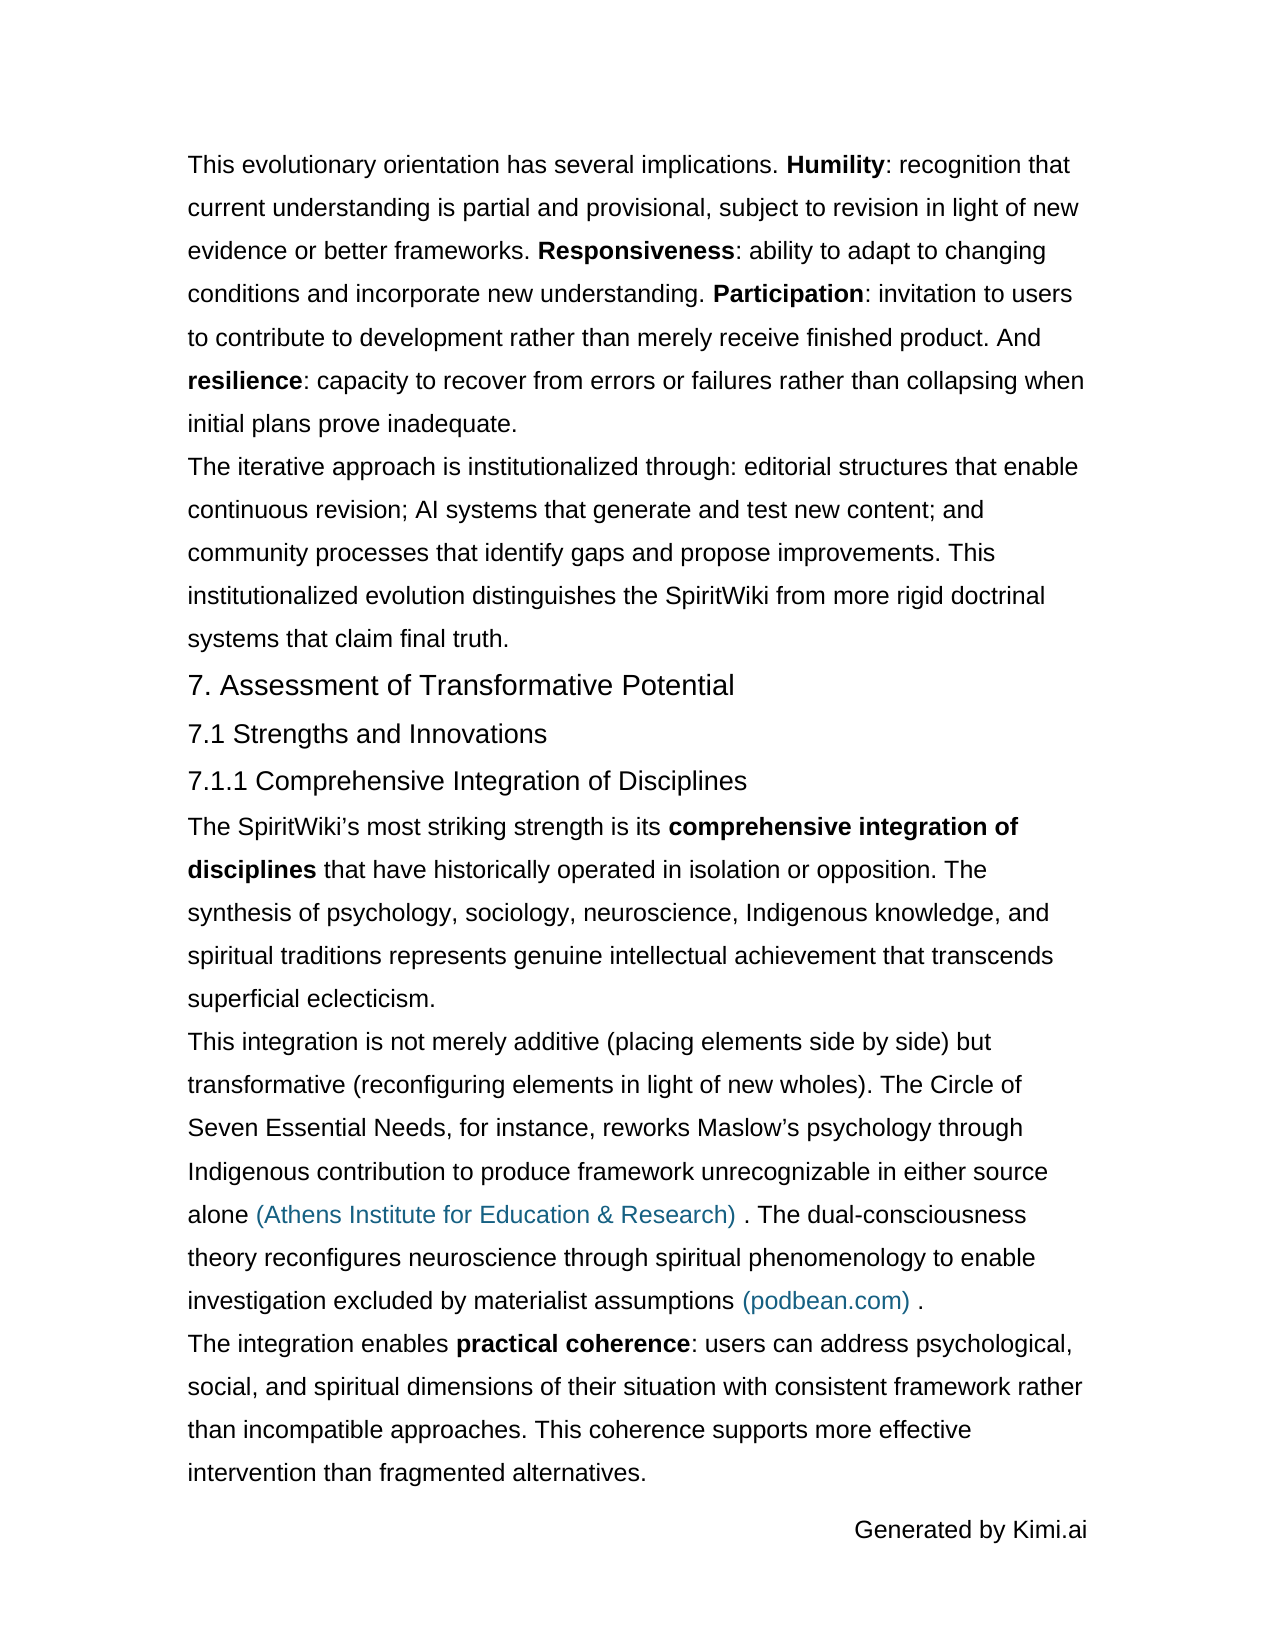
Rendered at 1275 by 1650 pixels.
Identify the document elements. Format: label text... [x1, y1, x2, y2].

text The iterative approach is institutionalized through: editorial structures that enable continuous revision; AI systems that generate and test new content; and community processes that identify gaps and propose improvements. This institutionalized evolution distinguishes the SpiritWiki from more rigid doctrinal systems that claim final truth. [187, 452, 1087, 653]
subtitle 7. Assessment of Transformative Potential [187, 667, 1087, 701]
subtitle 7.1.1 Comprehensive Integration of Disciplines [187, 765, 1087, 796]
text This evolutionary orientation has several implications. Humility: recognition that current understanding is partial and provisional, subject to revision in light of new evidence or better frameworks. Responsiveness: ability to adapt to changing conditions and incorporate new understanding. Participation: invitation to users to contribute to development rather than merely receive finished product. And resilience: capacity to recover from errors or failures rather than collapsing when initial plans prove inadequate. [187, 150, 1087, 437]
text The SpiritWiki’s most striking strength is its comprehensive integration of disciplines that have historically operated in isolation or opposition. The synthesis of psychology, sociology, neuroscience, Indigenous knowledge, and spiritual traditions represents genuine intellectual achievement that transcends superficial eclecticism. [187, 812, 1087, 1013]
subtitle 7.1 Strengths and Innovations [187, 718, 1087, 749]
text The integration enables practical coherence: users can address psychological, social, and spiritual dimensions of their situation with consistent framework rather than incompatible approaches. This coherence supports more effective intervention than fragmented alternatives. [187, 1329, 1087, 1487]
text This integration is not merely additive (placing elements side by side) but transformative (reconfiguring elements in light of new wholes). The Circle of Seven Essential Needs, for instance, reworks Maslow’s psychology through Indigenous contribution to produce framework unrecognizable in either source alone (Athens Institute for Education & Research) . The dual-consciousness theory reconfigures neuroscience through spiritual phenomenology to enable investigation excluded by materialist assumptions (podbean.com) . [187, 1027, 1087, 1315]
